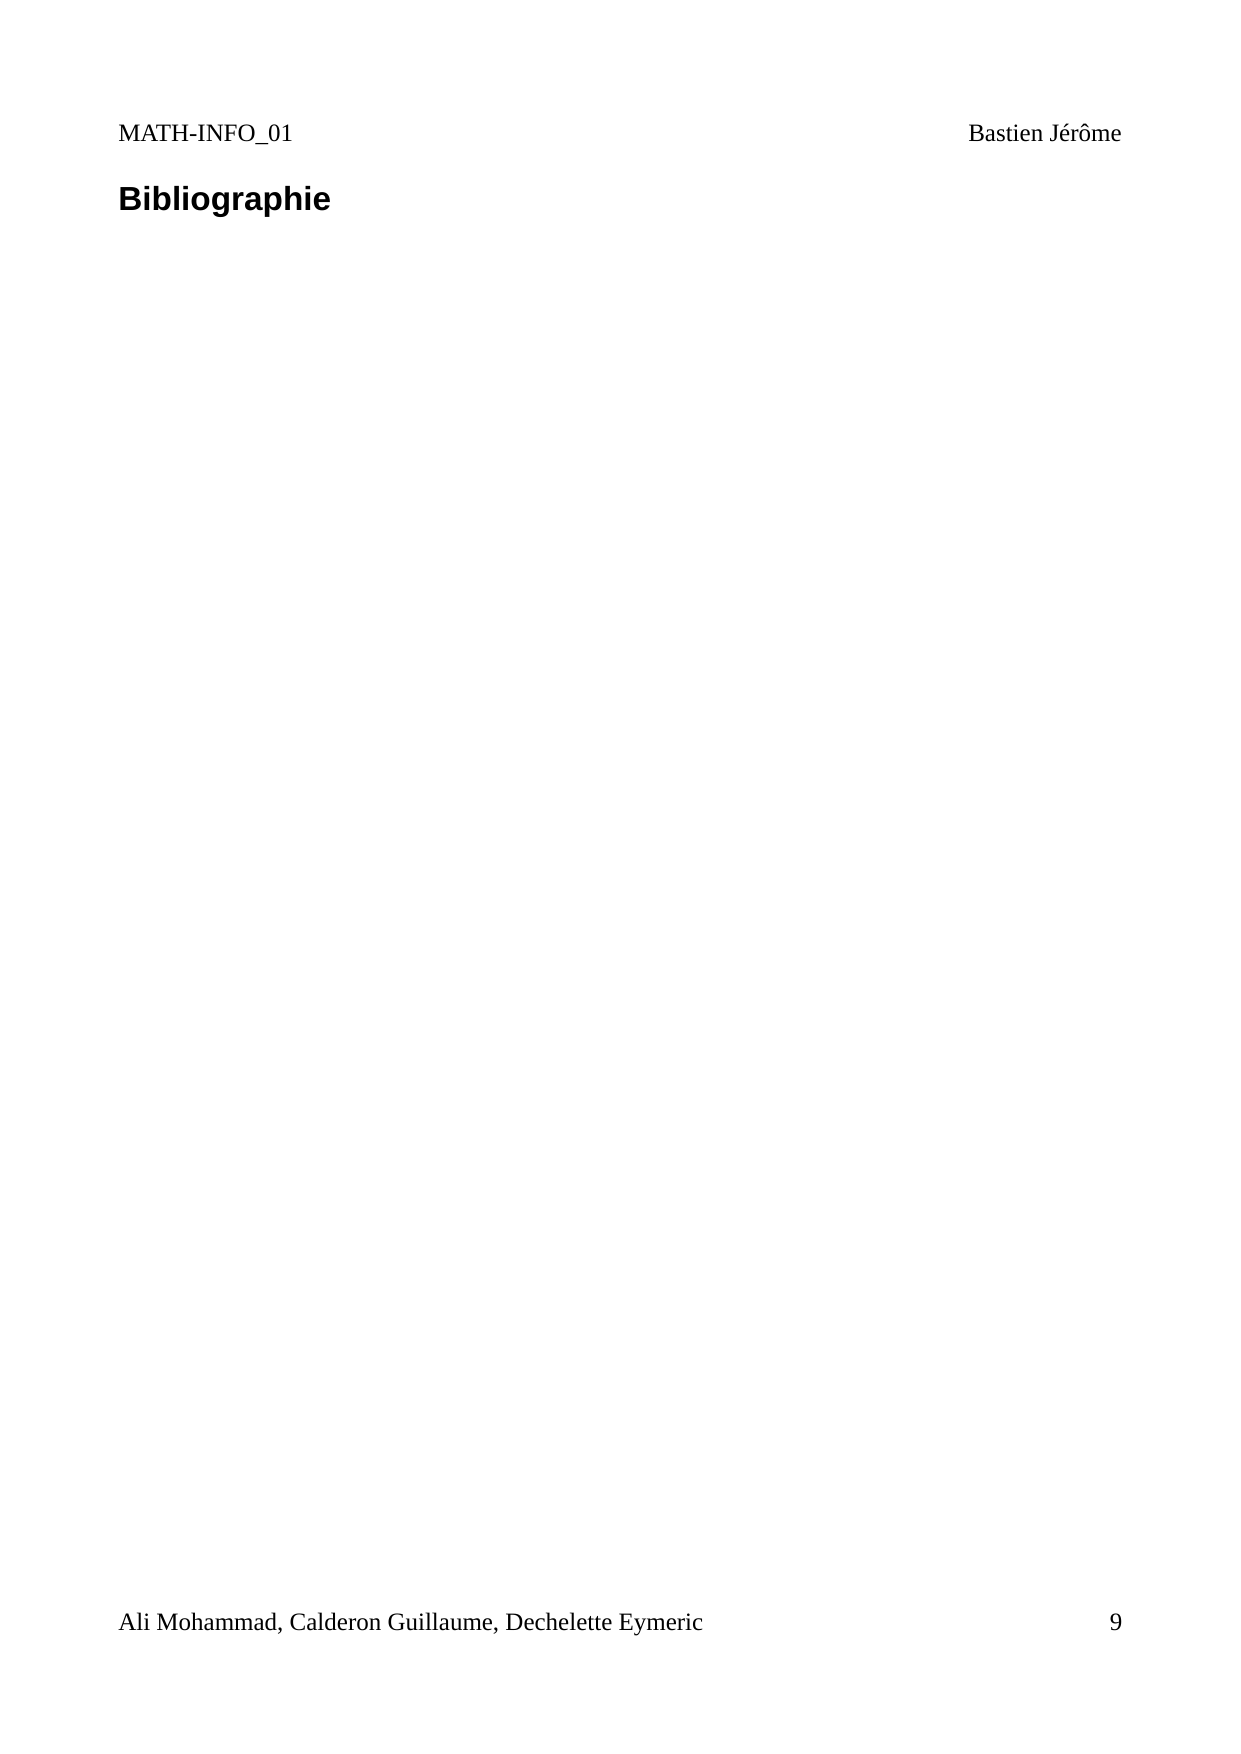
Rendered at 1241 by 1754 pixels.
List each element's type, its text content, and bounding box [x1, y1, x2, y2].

text Bibliographie [118, 178, 1122, 217]
